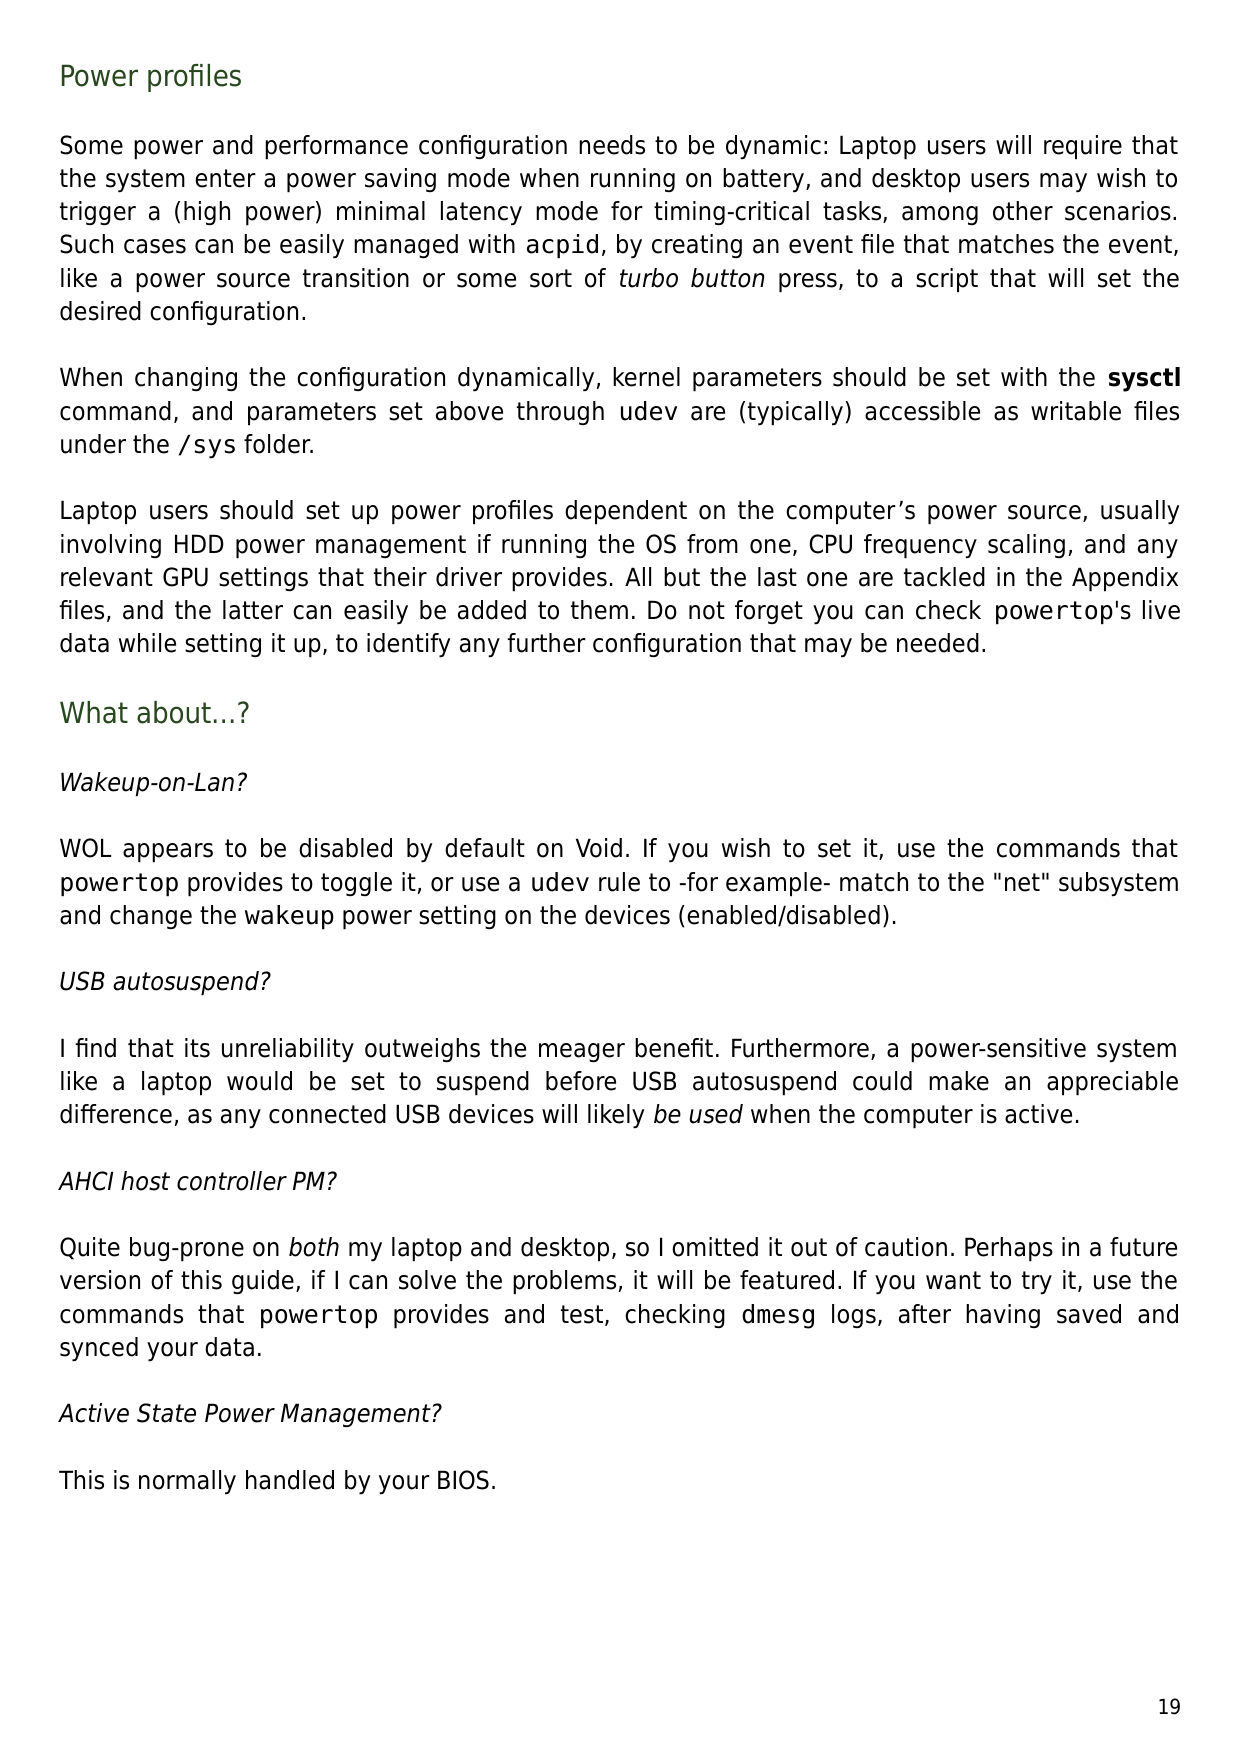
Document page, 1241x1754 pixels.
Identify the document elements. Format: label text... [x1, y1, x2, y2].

text I find that its unreliability outweighs the meager benefit. Furthermore, a power-sensitive system like a laptop would be set to suspend before USB autosuspend could make an appreciable difference, as any connected USB devices will likely be used when the computer is active. [59, 1034, 1181, 1129]
subtitle Power profiles [59, 59, 1181, 93]
text Active State Power Management? [59, 1400, 1181, 1429]
text AHCI host controller PM? [59, 1167, 1181, 1196]
text USB autosuspend? [59, 968, 1181, 997]
text Laptop users should set up power profiles dependent on the computer’s power source, usually involving HDD power management if running the OS from one, CPU frequency scaling, and any relevant GPU settings that their driver provides. All but the last one are tackled in the Appendix files, and the latter can easily be added to them. Do not forget you can check powertop's live data while setting it up, to identify any further configuration that may be needed. [59, 497, 1181, 659]
text Some power and performance configuration needs to be dynamic: Laptop users will require that the system enter a power saving mode when running on battery, and desktop users may wish to trigger a (high power) minimal latency mode for timing-critical tasks, among other scenarios. Such cases can be easily managed with acpid, by creating an event file that matches the event, like a power source transition or some sort of turbo button press, to a script that will set the desired configuration. [59, 131, 1181, 326]
text Wakeup-on-Lan? [59, 768, 1181, 797]
text When changing the configuration dynamically, kernel parameters should be set with the sysctl command, and parameters set above through udev are (typically) accessible as writable files under the /sys folder. [59, 364, 1181, 459]
text This is normally handled by your BIOS. [59, 1466, 1181, 1495]
subtitle What about...? [59, 696, 1181, 730]
text Quite bug-prone on both my laptop and desktop, so I omitted it out of caution. Perhaps in a future version of this guide, if I can solve the problems, it will be featured. If you want to try it, use the commands that powertop provides and test, checking dmesg logs, after having saved and synced your data. [59, 1233, 1181, 1362]
text WOL appears to be disabled by default on Void. If you wish to set it, use the commands that powertop provides to toggle it, or use a udev rule to -for example- match to the "net" subsystem and change the wakeup power setting on the devices (enabled/disabled). [59, 835, 1181, 930]
